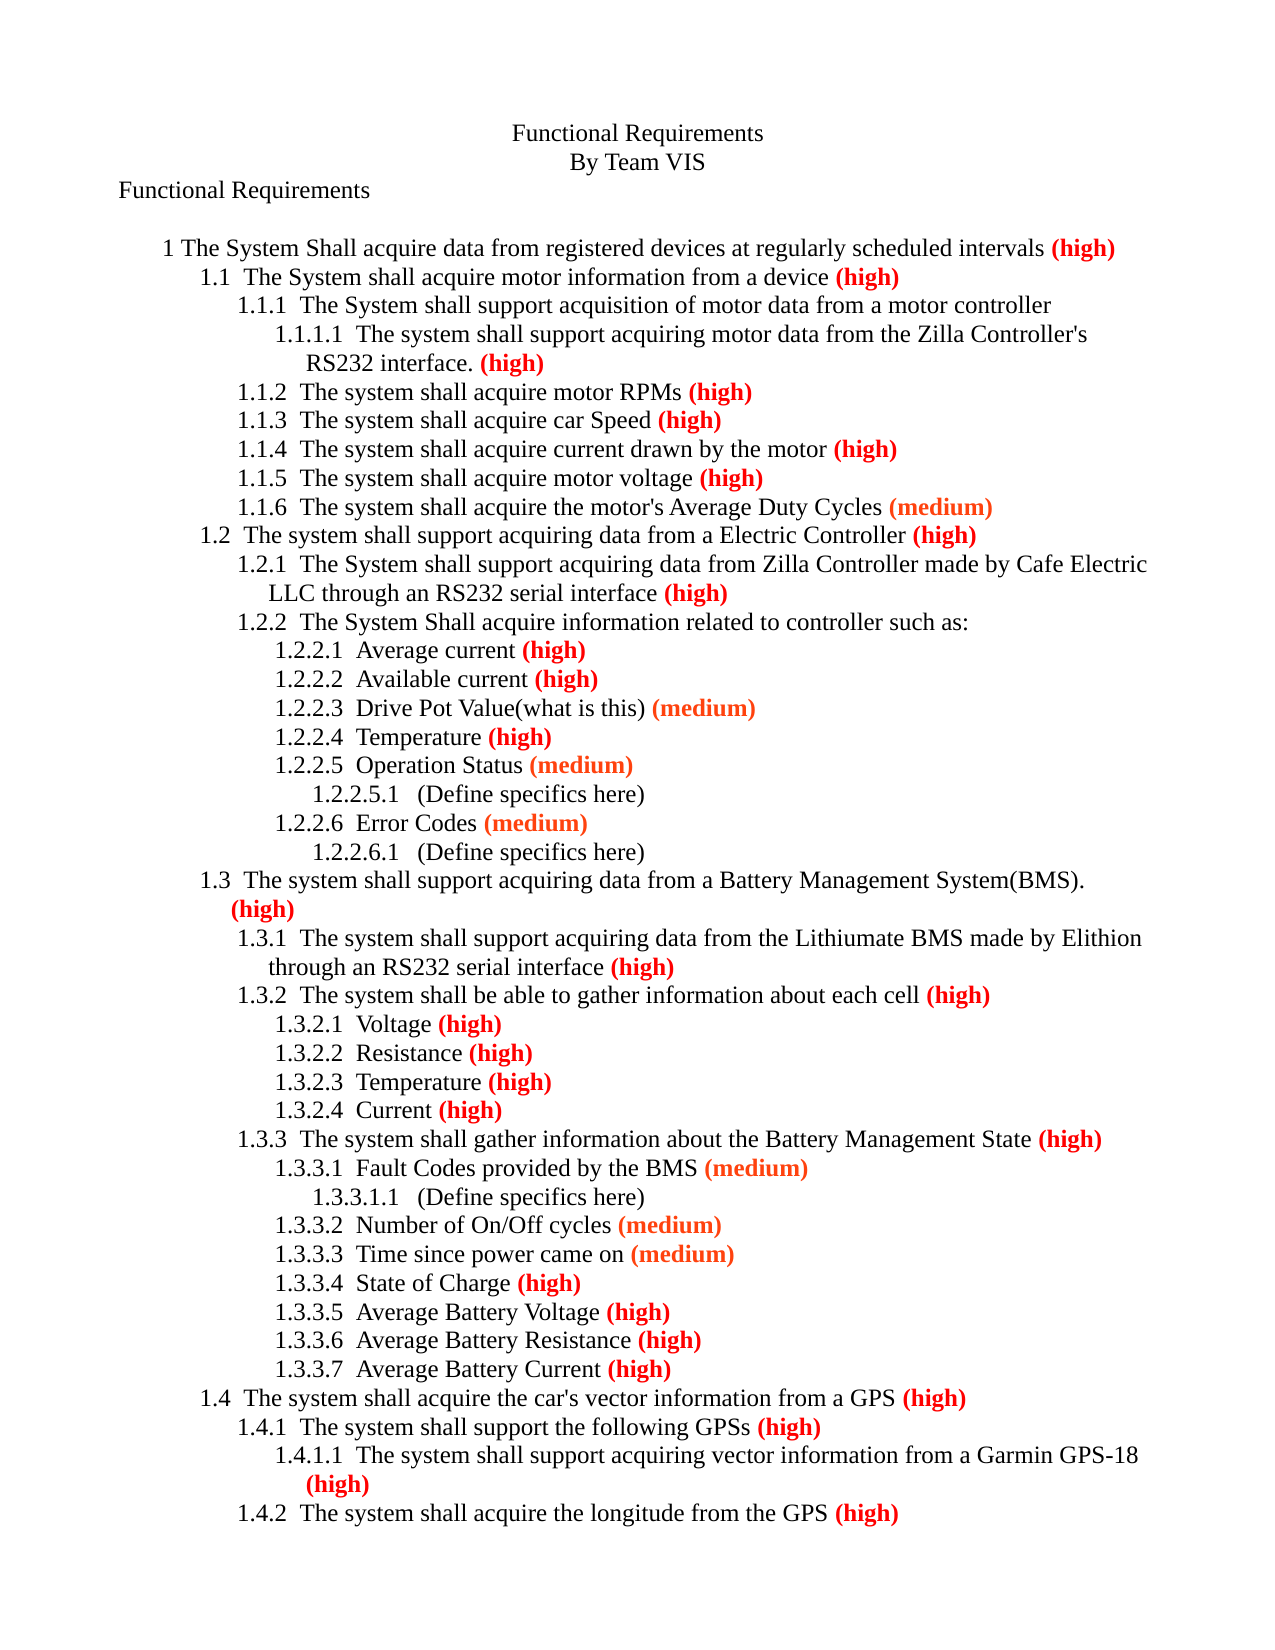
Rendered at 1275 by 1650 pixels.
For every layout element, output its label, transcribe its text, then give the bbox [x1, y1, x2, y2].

list Error Codes (medium) [268, 808, 1157, 837]
text Functional Requirements [118, 176, 1157, 204]
list The System shall support acquisition of motor data from a motor controller [231, 291, 1157, 319]
list Fault Codes provided by the BMS (medium) [268, 1153, 1157, 1182]
list The system shall gather information about the Battery Management State (high) [231, 1124, 1157, 1153]
list The system shall support the following GPSs (high) [231, 1412, 1157, 1441]
list The system shall acquire current drawn by the motor (high) [231, 434, 1157, 463]
list Voltage (high) [268, 1009, 1157, 1038]
list State of Charge (high) [268, 1268, 1157, 1297]
list The system shall support acquiring data from a Battery Management System(BMS). (high) [193, 866, 1157, 923]
list Resistance (high) [268, 1038, 1157, 1067]
list (Define specifics here) [306, 1182, 1157, 1211]
list Time since power came on (medium) [268, 1239, 1157, 1268]
list The System Shall acquire information related to controller such as: [231, 607, 1157, 636]
list Temperature (high) [268, 722, 1157, 751]
list Available current (high) [268, 664, 1157, 693]
list Number of On/Off cycles (medium) [268, 1211, 1157, 1239]
list Average Battery Resistance (high) [268, 1326, 1157, 1354]
list The system shall support acquiring motor data from the Zilla Controller's RS232 interface. (high) [268, 319, 1157, 377]
list The System Shall acquire data from registered devices at regularly scheduled intervals (high) [156, 233, 1157, 262]
list The system shall acquire motor voltage (high) [231, 463, 1157, 492]
list Temperature (high) [268, 1067, 1157, 1096]
list The system shall acquire the motor's Average Duty Cycles (medium) [231, 492, 1157, 521]
list Average Battery Current (high) [268, 1354, 1157, 1383]
list Average Battery Voltage (high) [268, 1297, 1157, 1326]
list Average current (high) [268, 636, 1157, 664]
list Drive Pot Value(what is this) (medium) [268, 693, 1157, 722]
list The system shall support acquiring data from the Lithiumate BMS made by Elithion through an RS232 serial interface (high) [231, 923, 1157, 981]
list The System shall acquire motor information from a device (high) [193, 262, 1157, 291]
text By Team VIS [118, 147, 1157, 176]
list The system shall acquire the longitude from the GPS (high) [231, 1498, 1157, 1527]
list (Define specifics here) [306, 779, 1157, 808]
list The System shall support acquiring data from Zilla Controller made by Cafe Electric LLC through an RS232 serial interface (high) [231, 549, 1157, 607]
list The system shall acquire motor RPMs (high) [231, 377, 1157, 406]
list The system shall acquire car Speed (high) [231, 406, 1157, 434]
list The system shall acquire the car's vector information from a GPS (high) [193, 1383, 1157, 1412]
list Current (high) [268, 1096, 1157, 1124]
text Functional Requirements [118, 118, 1157, 147]
list The system shall be able to gather information about each cell (high) [231, 981, 1157, 1009]
list (Define specifics here) [306, 837, 1157, 866]
list The system shall support acquiring data from a Electric Controller (high) [193, 521, 1157, 549]
list Operation Status (medium) [268, 751, 1157, 779]
list The system shall support acquiring vector information from a Garmin GPS-18 (high) [268, 1441, 1157, 1498]
